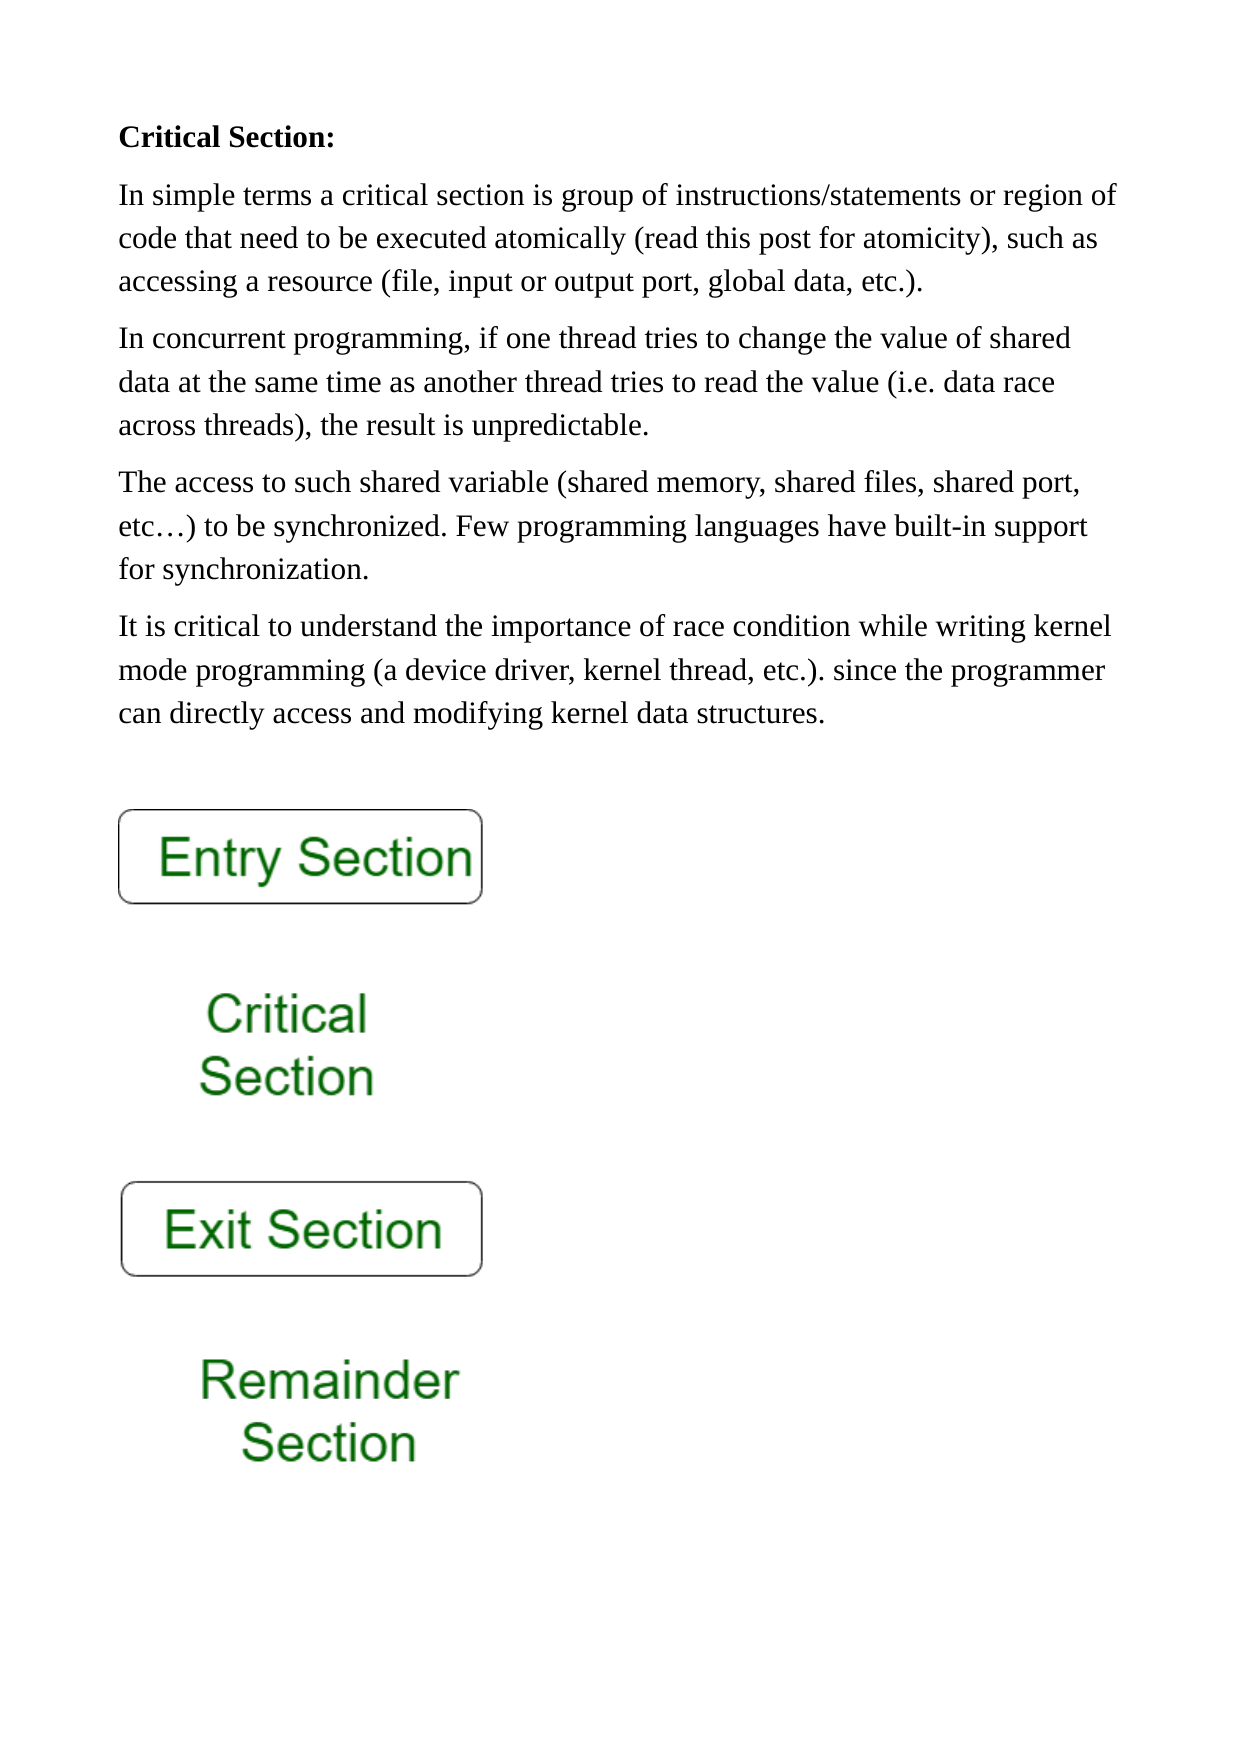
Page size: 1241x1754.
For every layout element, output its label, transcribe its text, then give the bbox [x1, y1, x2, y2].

picture [118, 809, 497, 1471]
text In simple terms a critical section is group of instructions/statements or region of code that need to be executed atomically (read this post for atomicity), such as accessing a resource (file, input or output port, global data, etc.). [118, 176, 1122, 298]
text In concurrent programming, if one thread tries to change the value of shared data at the same time as another thread tries to read the value (i.e. data race across threads), the result is unpredictable. [118, 320, 1122, 442]
text It is critical to understand the importance of race condition while writing kernel mode programming (a device driver, kernel thread, etc.). since the programmer can directly access and modifying kernel data structures. [118, 608, 1122, 730]
text Critical Section: [118, 118, 1122, 154]
text The access to such shared variable (shared memory, shared files, shared port, etc…) to be synchronized. Few programming languages have built-in support for synchronization. [118, 464, 1122, 586]
